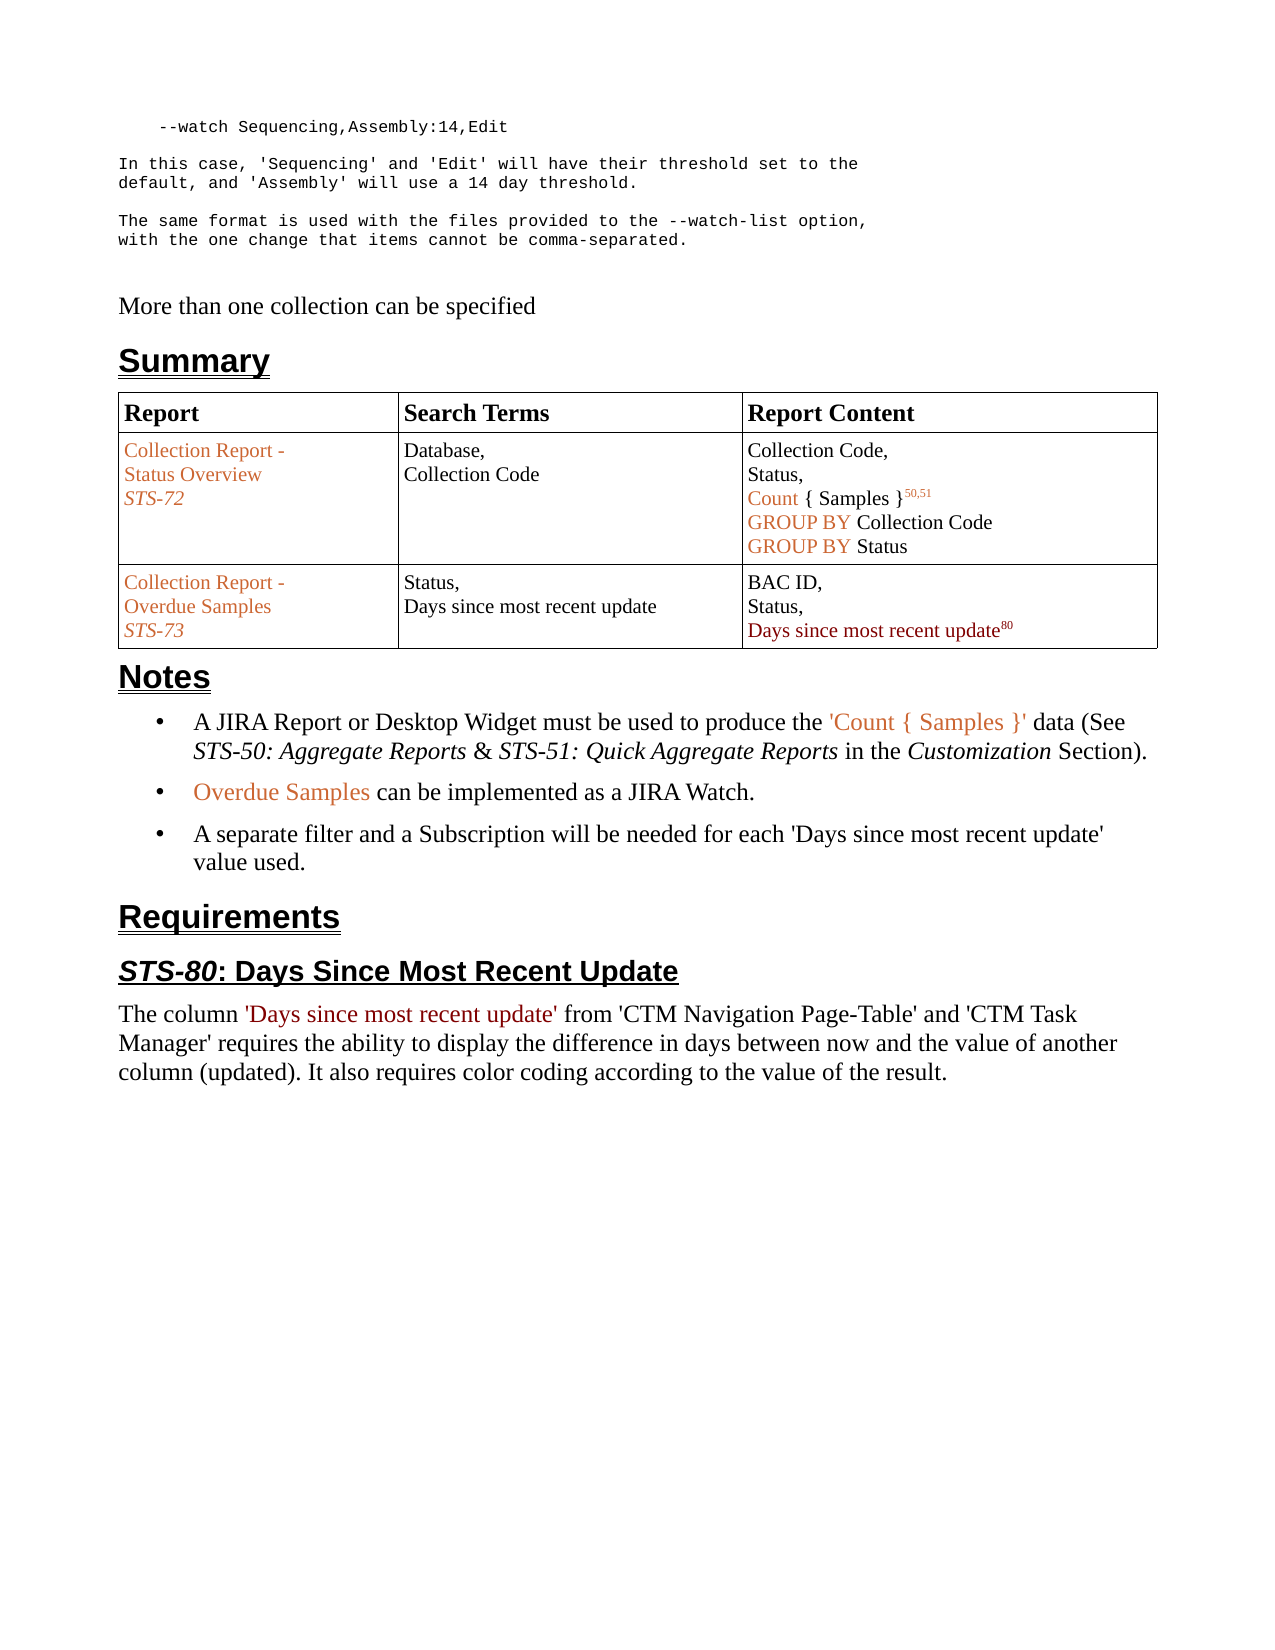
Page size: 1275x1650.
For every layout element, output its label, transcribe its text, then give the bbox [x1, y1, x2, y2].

table_cell BAC ID, Status, Days since most recent update80 [743, 565, 1157, 648]
text --watch Sequencing,Assembly:14,Edit [118, 118, 1157, 137]
subtitle Requirements [118, 898, 1157, 936]
list Overdue Samples can be implemented as a JIRA Watch. [156, 777, 1157, 806]
text The same format is used with the files provided to the --watch-list option, [118, 212, 1157, 231]
list A JIRA Report or Desktop Widget must be used to produce the 'Count { Samples }' data (See STS-50: Aggregate Reports & STS-51: Quick Aggregate Reports in the Customization Section). [156, 707, 1157, 765]
table_cell Collection Report - Status Overview STS-72 [119, 433, 398, 564]
table_cell Database, Collection Code [399, 433, 742, 564]
table_cell Collection Code, Status, Count { Samples }50,51 GROUP BY Collection Code GROUP BY Status [743, 433, 1157, 564]
table_header Search Terms [399, 393, 742, 432]
list A separate filter and a Subscription will be needed for each 'Days since most recent update' value used. [156, 819, 1157, 876]
text with the one change that items cannot be comma-separated. [118, 231, 1157, 250]
subtitle Notes [118, 657, 1157, 695]
subtitle Summary [118, 342, 1157, 380]
text The column 'Days since most recent update' from 'CTM Navigation Page-Table' and 'CTM Task Manager' requires the ability to display the difference in days between now and the value of another column (updated). It also requires color coding according to the value of the result. [118, 999, 1157, 1086]
text In this case, 'Sequencing' and 'Edit' will have their threshold set to the [118, 156, 1157, 175]
subtitle STS-80: Days Since Most Recent Update [118, 954, 1157, 988]
text default, and 'Assembly' will use a 14 day threshold. [118, 175, 1157, 193]
table_header Report [119, 393, 398, 432]
table_cell Status, Days since most recent update [399, 565, 742, 648]
table_header Report Content [743, 393, 1157, 432]
table_cell Collection Report - Overdue Samples STS-73 [119, 565, 398, 648]
text More than one collection can be specified [118, 291, 1157, 320]
